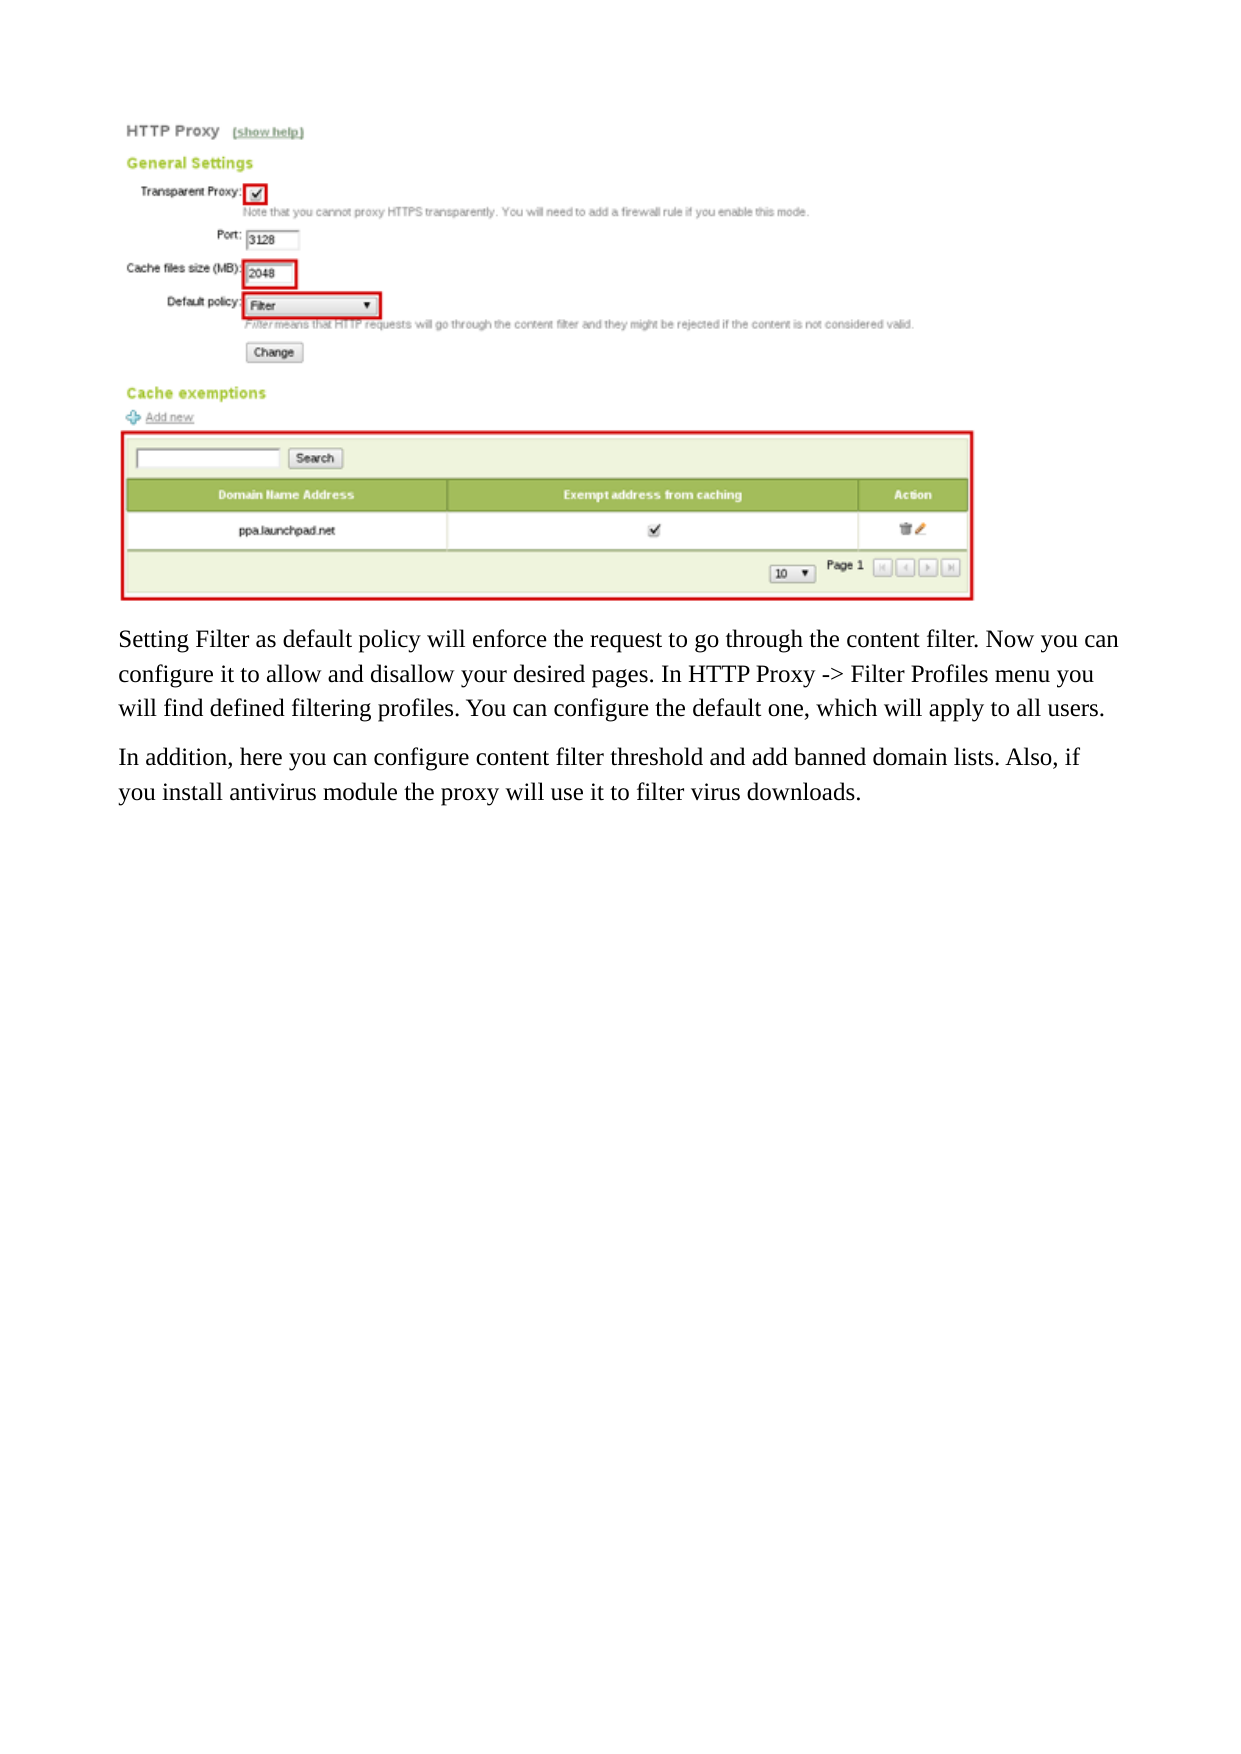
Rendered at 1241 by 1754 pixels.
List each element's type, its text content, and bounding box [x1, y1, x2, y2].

picture [118, 118, 978, 604]
text Setting Filter as default policy will enforce the request to go through the content filter. Now you can configure it to allow and disallow your desired pages. In HTTP Proxy -> Filter Profiles menu you will find defined filtering profiles. You can configure the default one, which will apply to all users. [118, 624, 1122, 722]
text In addition, here you can configure content filter threshold and add banned domain lists. Also, if you install antivirus module the proxy will use it to filter virus downloads. [118, 742, 1122, 806]
